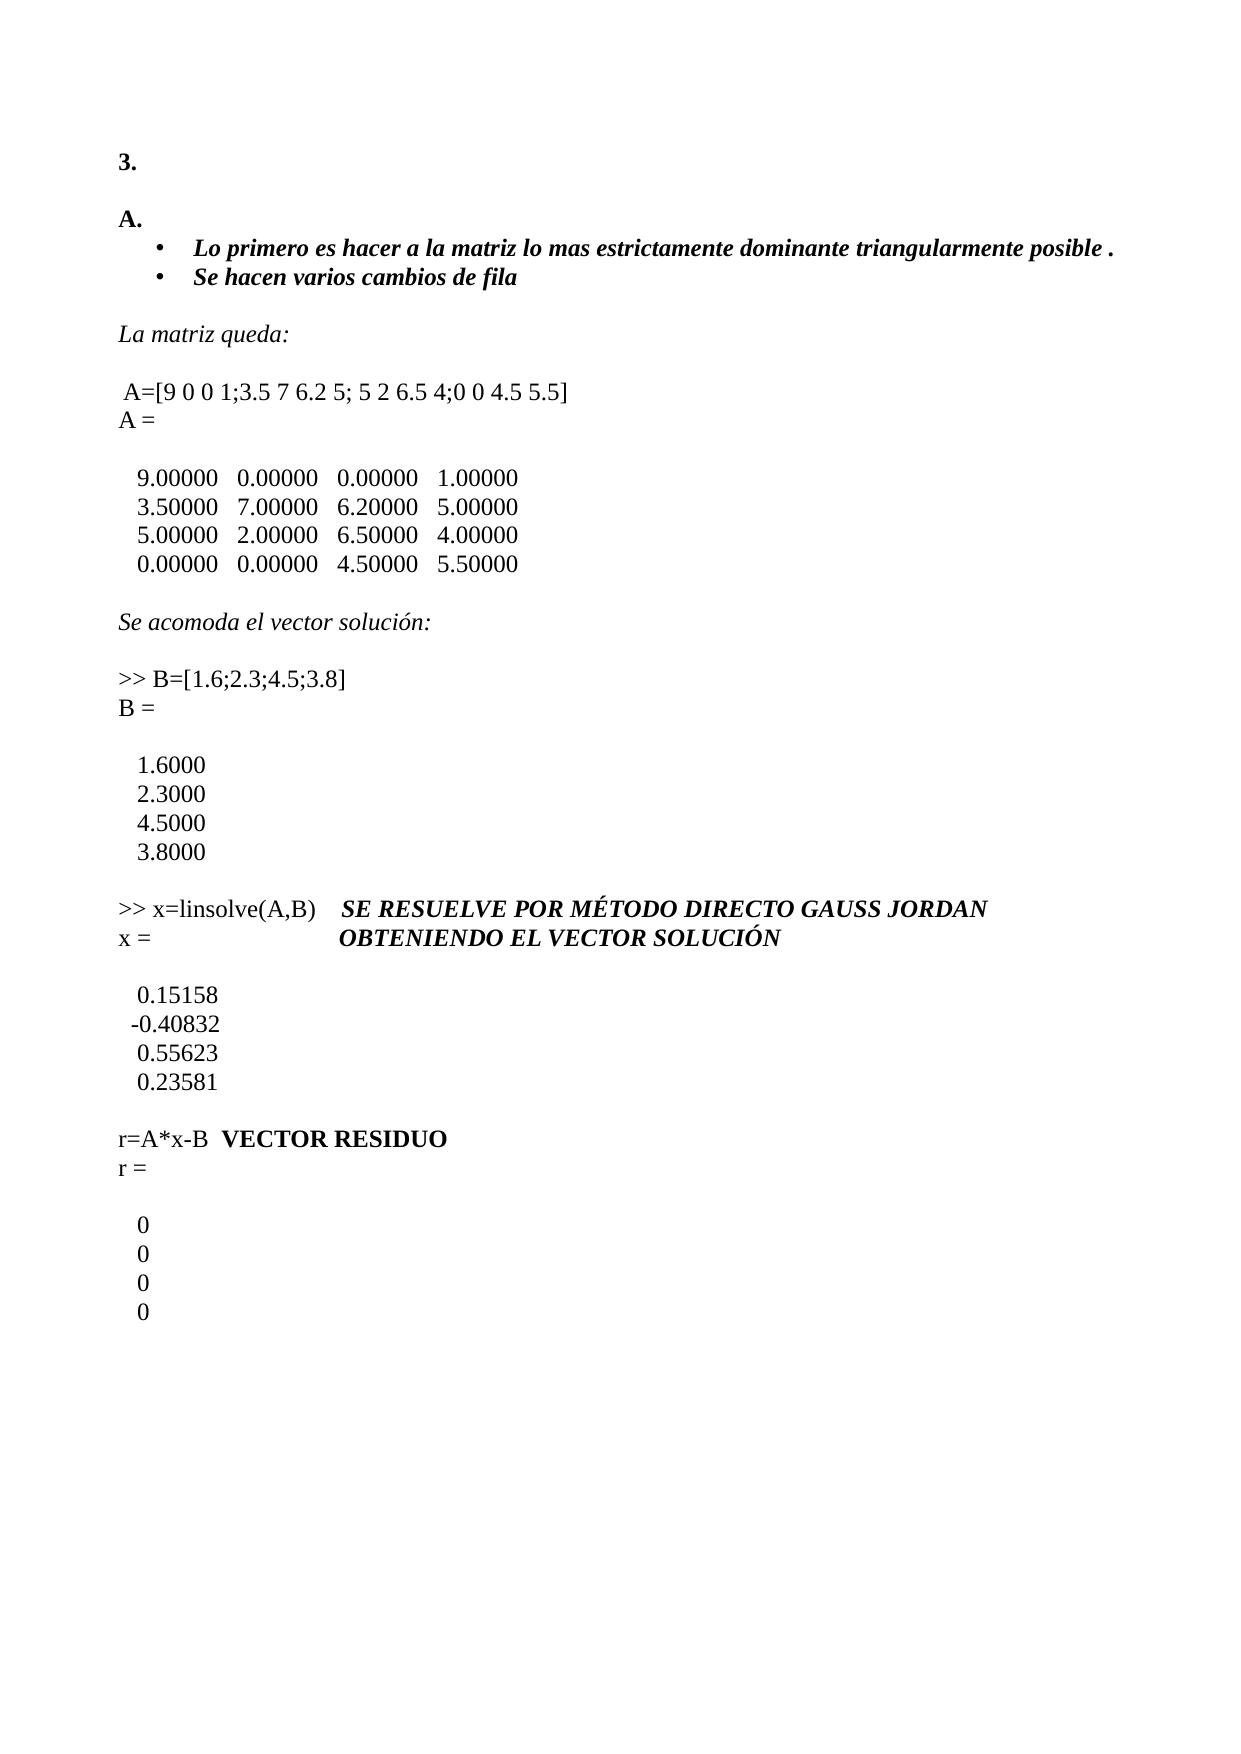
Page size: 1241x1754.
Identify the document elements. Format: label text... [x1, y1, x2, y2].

text 0 [118, 1297, 1122, 1326]
text 1.6000 [118, 751, 1122, 779]
text 0 [118, 1268, 1122, 1297]
text 3. [118, 147, 1122, 176]
text 0.00000 0.00000 4.50000 5.50000 [118, 549, 1122, 578]
text -0.40832 [118, 1009, 1122, 1038]
text 3.8000 [118, 837, 1122, 866]
text >> x=linsolve(A,B) SE RESUELVE POR MÉTODO DIRECTO GAUSS JORDAN [118, 894, 1122, 923]
text 3.50000 7.00000 6.20000 5.00000 [118, 492, 1122, 521]
text 0 [118, 1211, 1122, 1239]
text 4.5000 [118, 808, 1122, 837]
text Se acomoda el vector solución: [118, 607, 1122, 636]
list Lo primero es hacer a la matriz lo mas estrictamente dominante triangularmente posible . [156, 233, 1122, 262]
text 0.15158 [118, 981, 1122, 1009]
text r=A*x-B VECTOR RESIDUO [118, 1124, 1122, 1153]
text 9.00000 0.00000 0.00000 1.00000 [118, 463, 1122, 492]
list Se hacen varios cambios de fila [156, 262, 1122, 291]
text x = OBTENIENDO EL VECTOR SOLUCIÓN [118, 923, 1122, 952]
text B = [118, 693, 1122, 722]
text 0 [118, 1239, 1122, 1268]
text 5.00000 2.00000 6.50000 4.00000 [118, 521, 1122, 549]
text 2.3000 [118, 779, 1122, 808]
text r = [118, 1153, 1122, 1182]
text >> B=[1.6;2.3;4.5;3.8] [118, 664, 1122, 693]
text 0.55623 [118, 1038, 1122, 1067]
text La matriz queda: [118, 319, 1122, 348]
text 0.23581 [118, 1067, 1122, 1096]
text A. [118, 204, 1122, 233]
text A = [118, 406, 1122, 434]
text A=[9 0 0 1;3.5 7 6.2 5; 5 2 6.5 4;0 0 4.5 5.5] [118, 377, 1122, 406]
